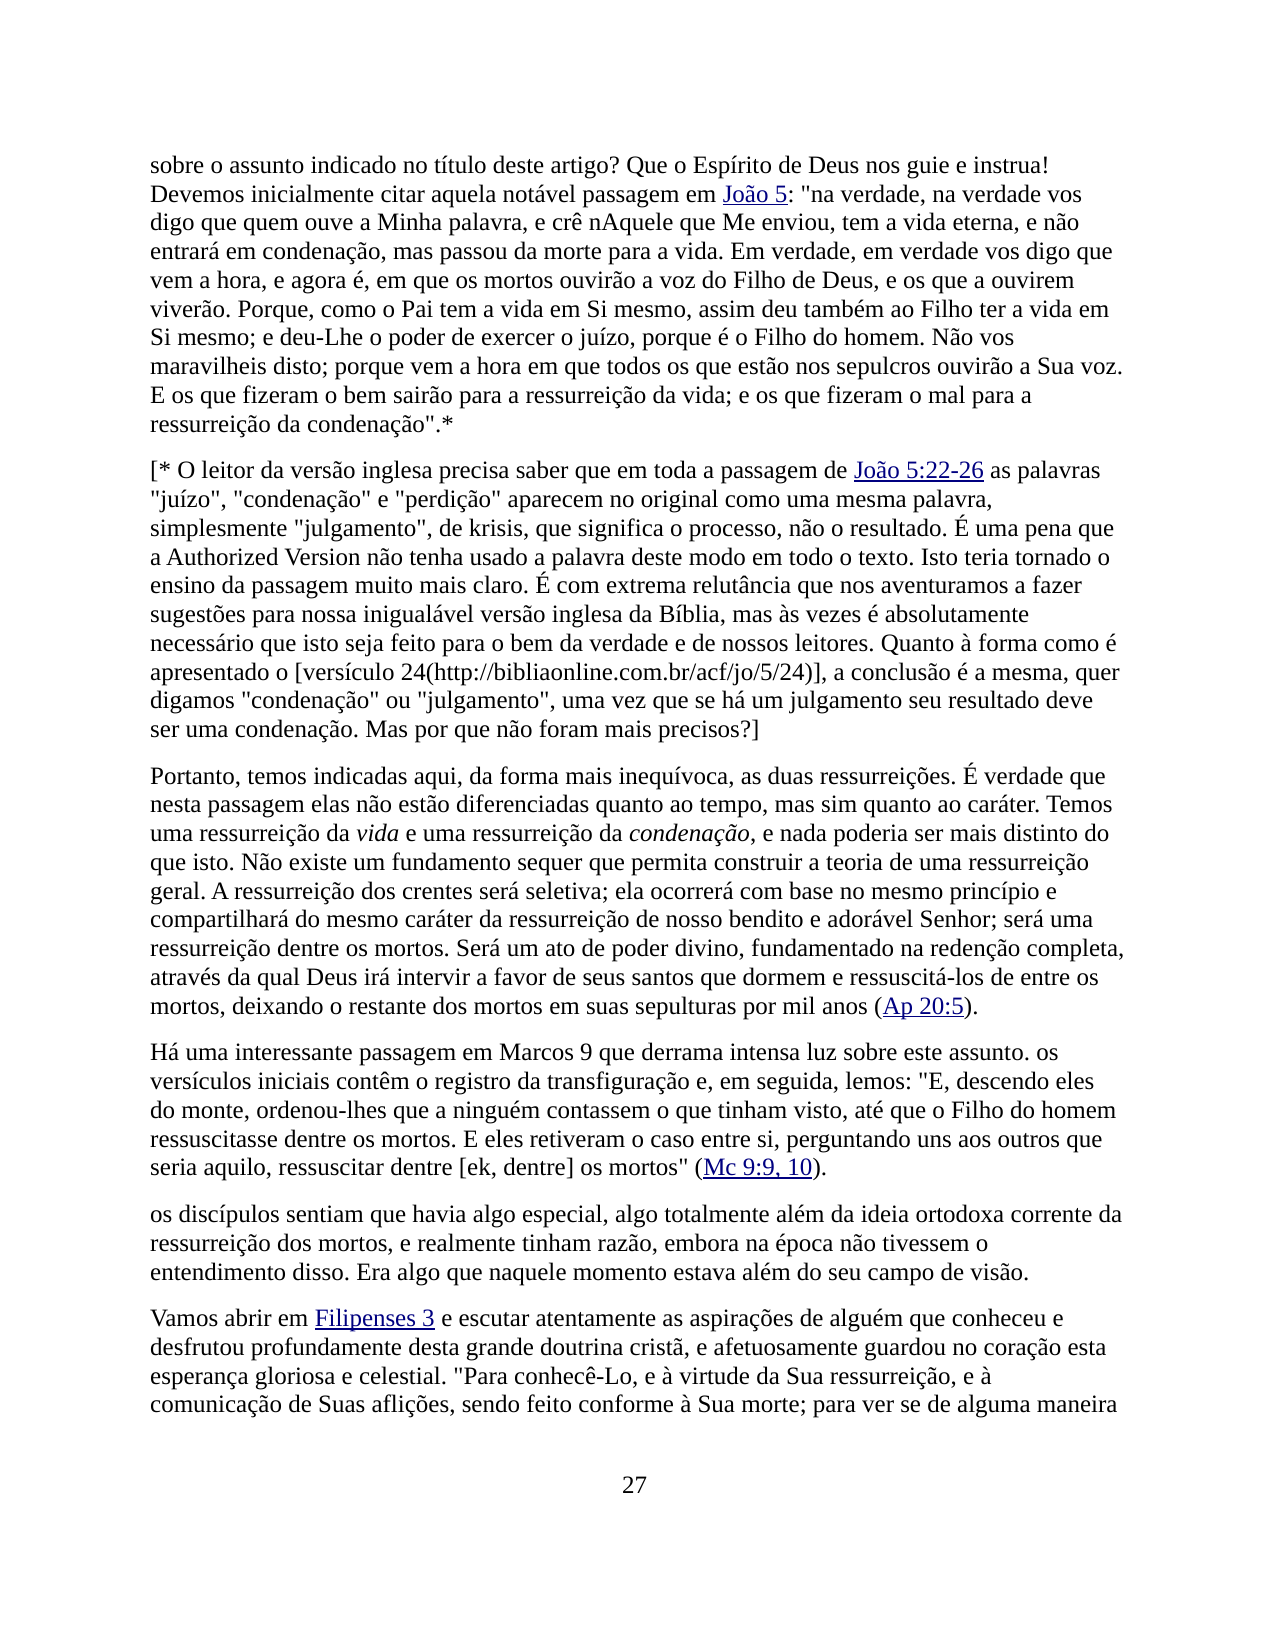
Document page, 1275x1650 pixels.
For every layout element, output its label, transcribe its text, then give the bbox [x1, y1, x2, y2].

text sobre o assunto indicado no título deste artigo? Que o Espírito de Deus nos guie e instrua! Devemos inicialmente citar aquela notável passagem em João 5: "na verdade, na verdade vos digo que quem ouve a Minha palavra, e crê nAquele que Me enviou, tem a vida eterna, e não entrará em condenação, mas passou da morte para a vida. Em verdade, em verdade vos digo que vem a hora, e agora é, em que os mortos ouvirão a voz do Filho de Deus, e os que a ouvirem viverão. Porque, como o Pai tem a vida em Si mesmo, assim deu também ao Filho ter a vida em Si mesmo; e deu-Lhe o poder de exercer o juízo, porque é o Filho do homem. Não vos maravilheis disto; porque vem a hora em que todos os que estão nos sepulcros ouvirão a Sua voz. E os que fizeram o bem sairão para a ressurreição da vida; e os que fizeram o mal para a ressurreição da condenação".* [150, 150, 1125, 437]
text os discípulos sentiam que havia algo especial, algo totalmente além da ideia ortodoxa corrente da ressurreição dos mortos, e realmente tinham razão, embora na época não tivessem o entendimento disso. Era algo que naquele momento estava além do seu campo de visão. [150, 1199, 1125, 1285]
text Há uma interessante passagem em Marcos 9 que derrama intensa luz sobre este assunto. os versículos iniciais contêm o registro da transfiguração e, em seguida, lemos: "E, descendo eles do monte, ordenou-lhes que a ninguém contassem o que tinham visto, até que o Filho do homem ressuscitasse dentre os mortos. E eles retiveram o caso entre si, perguntando uns aos outros que seria aquilo, ressuscitar dentre [ek, dentre] os mortos" (Mc 9:9, 10). [150, 1037, 1125, 1181]
text Portanto, temos indicadas aqui, da forma mais inequívoca, as duas ressurreições. É verdade que nesta passagem elas não estão diferenciadas quanto ao tempo, mas sim quanto ao caráter. Temos uma ressurreição da vida e uma ressurreição da condenação, e nada poderia ser mais distinto do que isto. Não existe um fundamento sequer que permita construir a teoria de uma ressurreição geral. A ressurreição dos crentes será seletiva; ela ocorrerá com base no mesmo princípio e compartilhará do mesmo caráter da ressurreição de nosso bendito e adorável Senhor; será uma ressurreição dentre os mortos. Será um ato de poder divino, fundamentado na redenção completa, através da qual Deus irá intervir a favor de seus santos que dormem e ressuscitá-los de entre os mortos, deixando o restante dos mortos em suas sepulturas por mil anos (Ap 20:5). [150, 761, 1125, 1019]
text [* O leitor da versão inglesa precisa saber que em toda a passagem de João 5:22-26 as palavras "juízo", "condenação" e "perdição" aparecem no original como uma mesma palavra, simplesmente "julgamento", de krisis, que significa o processo, não o resultado. É uma pena que a Authorized Version não tenha usado a palavra deste modo em todo o texto. Isto teria tornado o ensino da passagem muito mais claro. É com extrema relutância que nos aventuramos a fazer sugestões para nossa inigualável versão inglesa da Bíblia, mas às vezes é absolutamente necessário que isto seja feito para o bem da verdade e de nossos leitores. Quanto à forma como é apresentado o [versículo 24(http://bibliaonline.com.br/acf/jo/5/24)], a conclusão é a mesma, quer digamos "condenação" ou "julgamento", uma vez que se há um julgamento seu resultado deve ser uma condenação. Mas por que não foram mais precisos?] [150, 455, 1125, 743]
text Vamos abrir em Filipenses 3 e escutar atentamente as aspirações de alguém que conheceu e desfrutou profundamente desta grande doutrina cristã, e afetuosamente guardou no coração esta esperança gloriosa e celestial. "Para conhecê-Lo, e à virtude da Sua ressurreição, e à comunicação de Suas aflições, sendo feito conforme à Sua morte; para ver se de alguma maneira [150, 1303, 1125, 1418]
